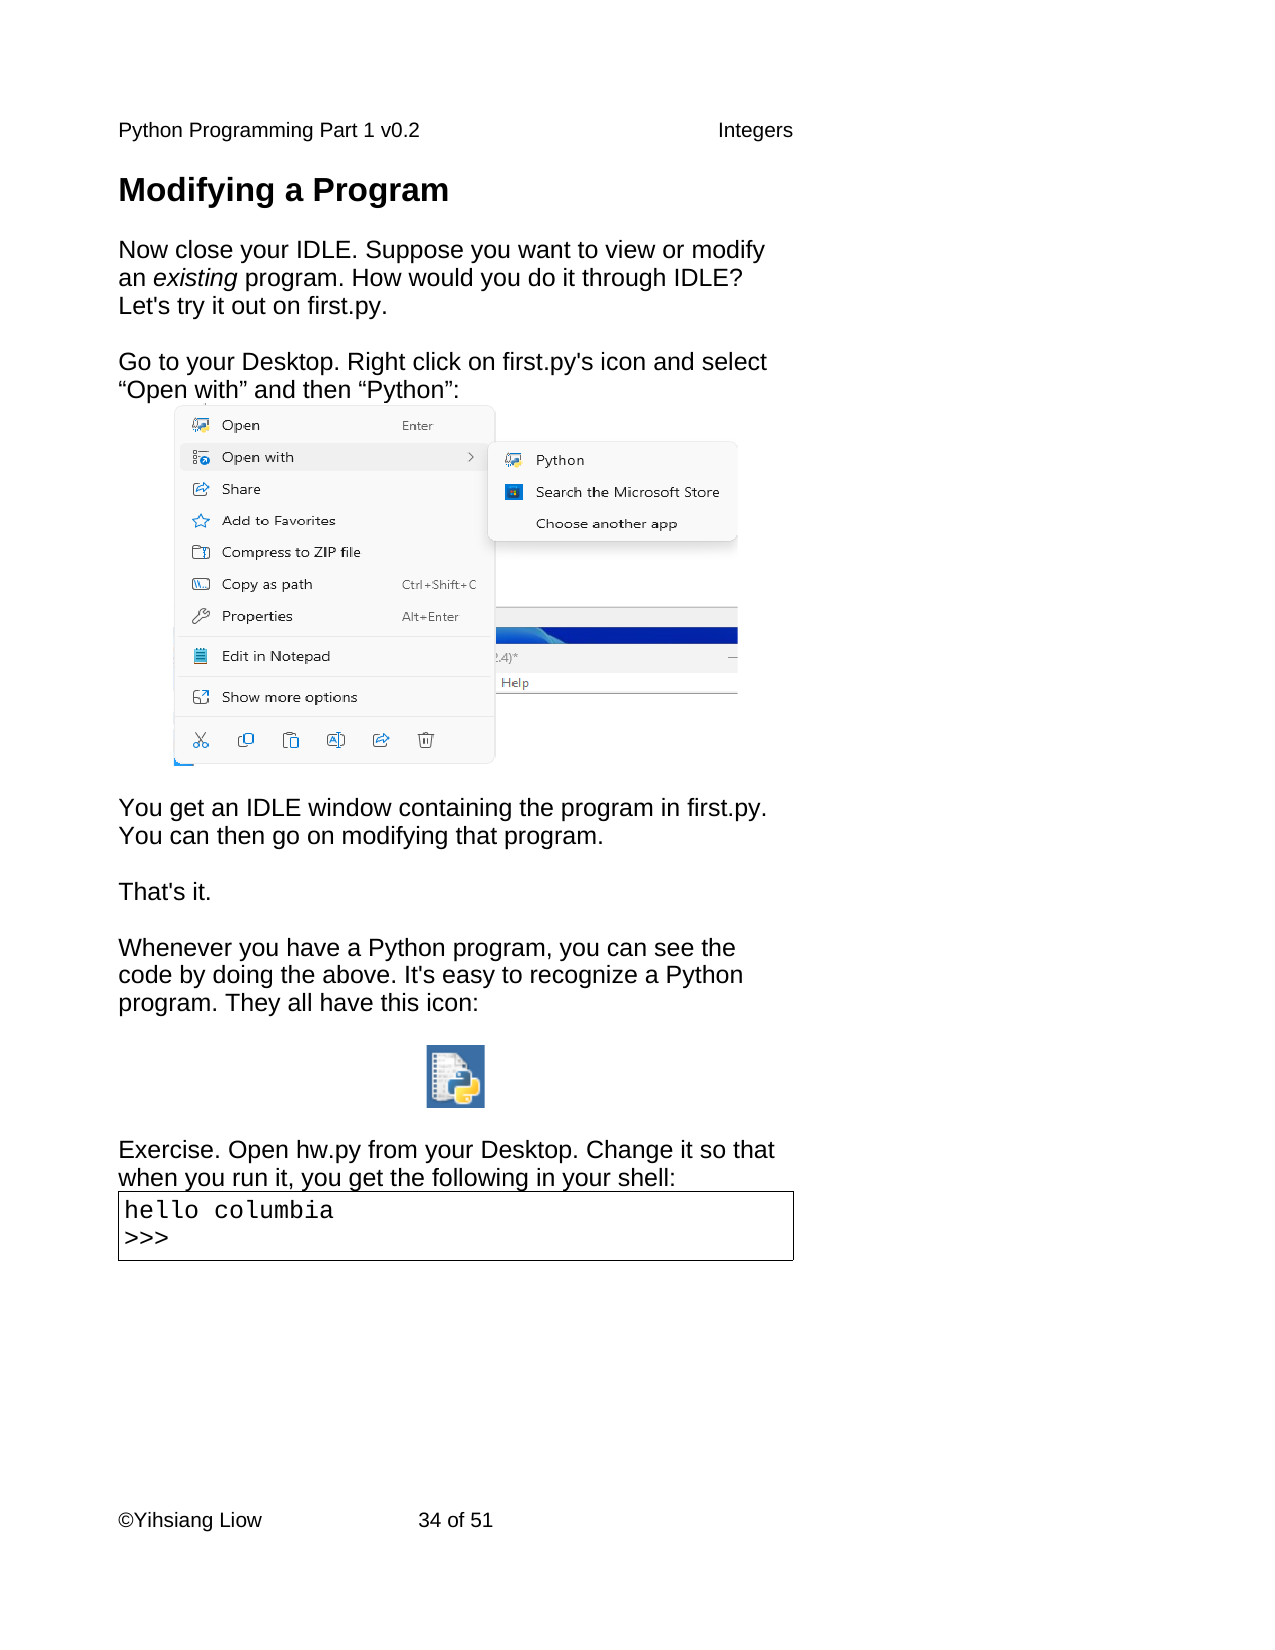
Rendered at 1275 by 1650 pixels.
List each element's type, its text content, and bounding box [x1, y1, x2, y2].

text Exercise. Open hw.py from your Desktop. Change it so that when you run it, you get the following in your shell: [118, 1136, 793, 1191]
text You get an IDLE window containing the program in first.py. You can then go on modifying that program. [118, 794, 793, 850]
table_header hello columbia >>> [119, 1192, 793, 1259]
picture [173, 403, 738, 766]
text That's it. [118, 878, 793, 906]
text Modifying a Program [118, 171, 793, 208]
text Whenever you have a Python program, you can see the code by doing the above. It's easy to recognize a Python program. They all have this icon: [118, 933, 793, 1017]
text Now close your IDLE. Suppose you want to view or modify an existing program. How would you do it through IDLE? Let's try it out on first.py. [118, 236, 793, 320]
text Go to your Desktop. Right click on first.py's icon and select “Open with” and then “Python”: [118, 348, 793, 403]
